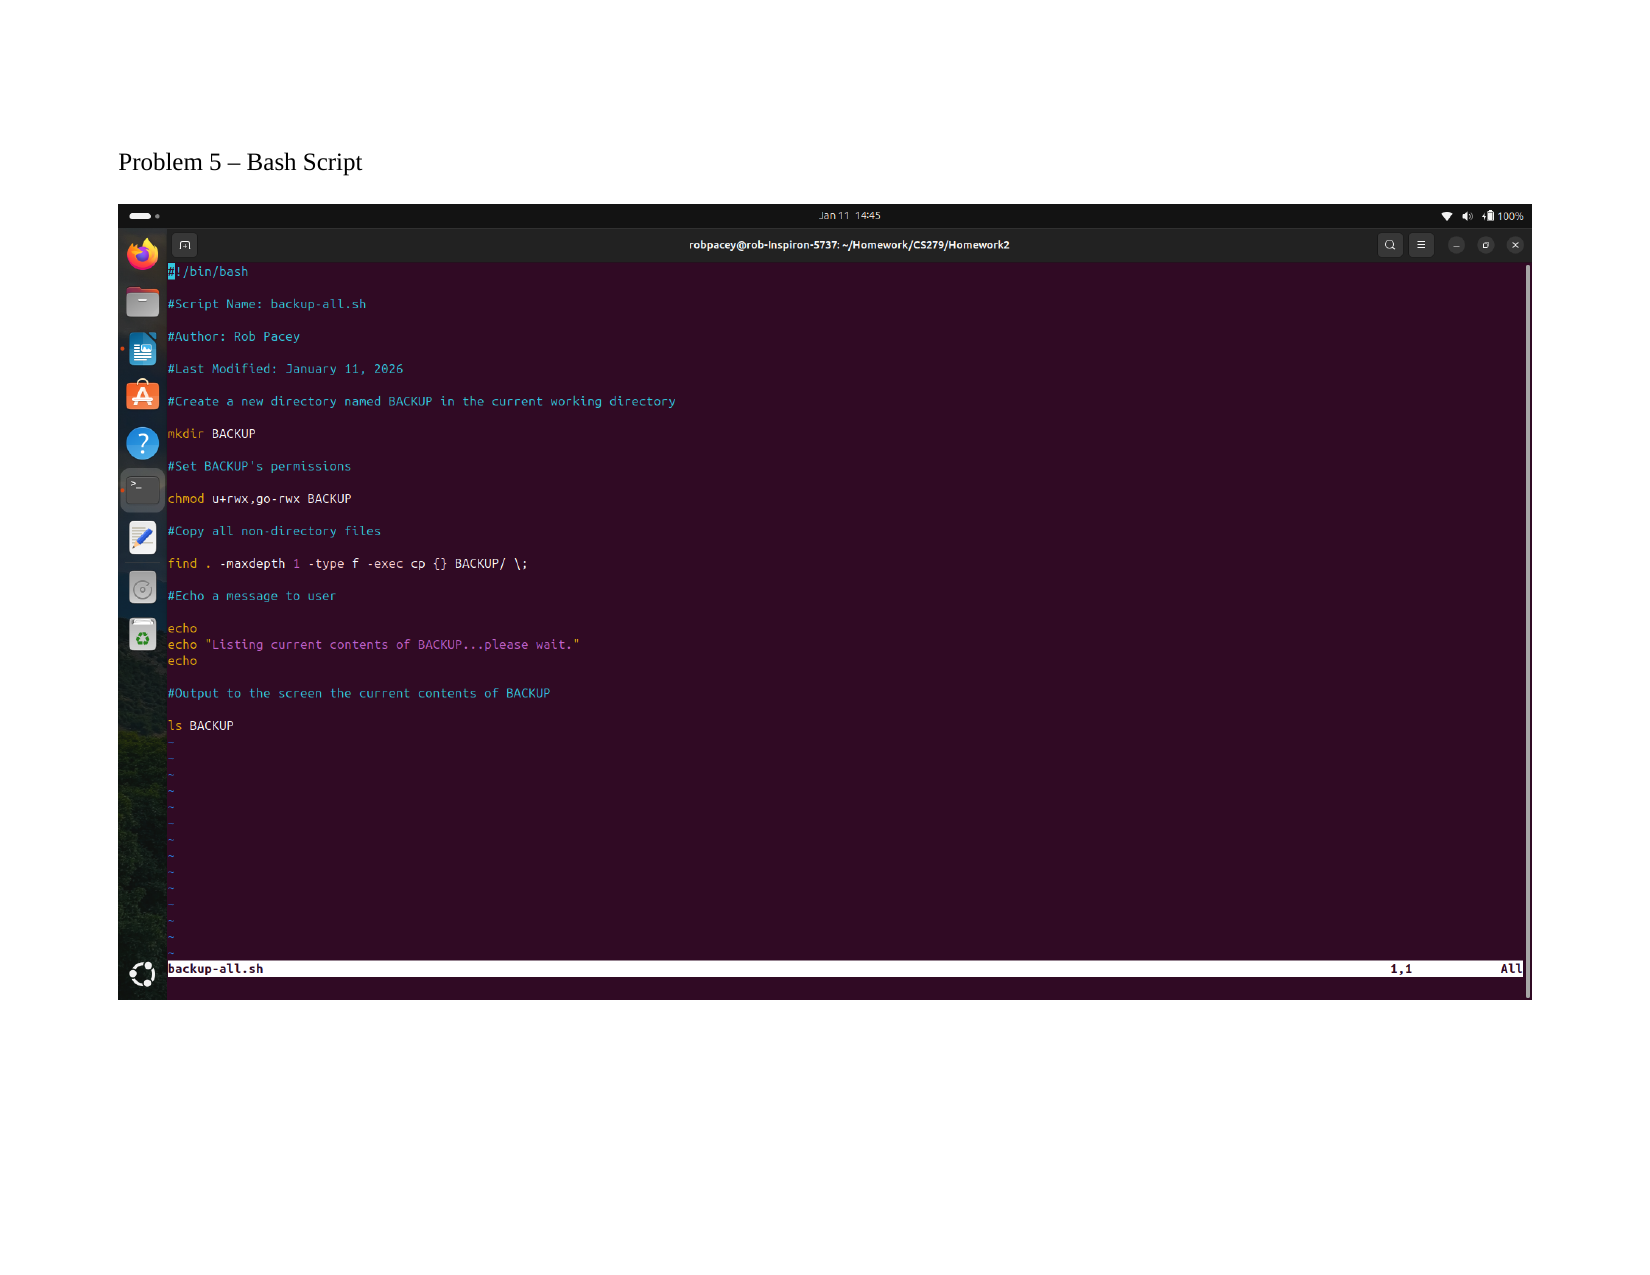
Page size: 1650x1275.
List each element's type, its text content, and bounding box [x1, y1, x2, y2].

picture [118, 204, 1532, 1000]
text Problem 5 – Bash Script [118, 147, 1532, 176]
